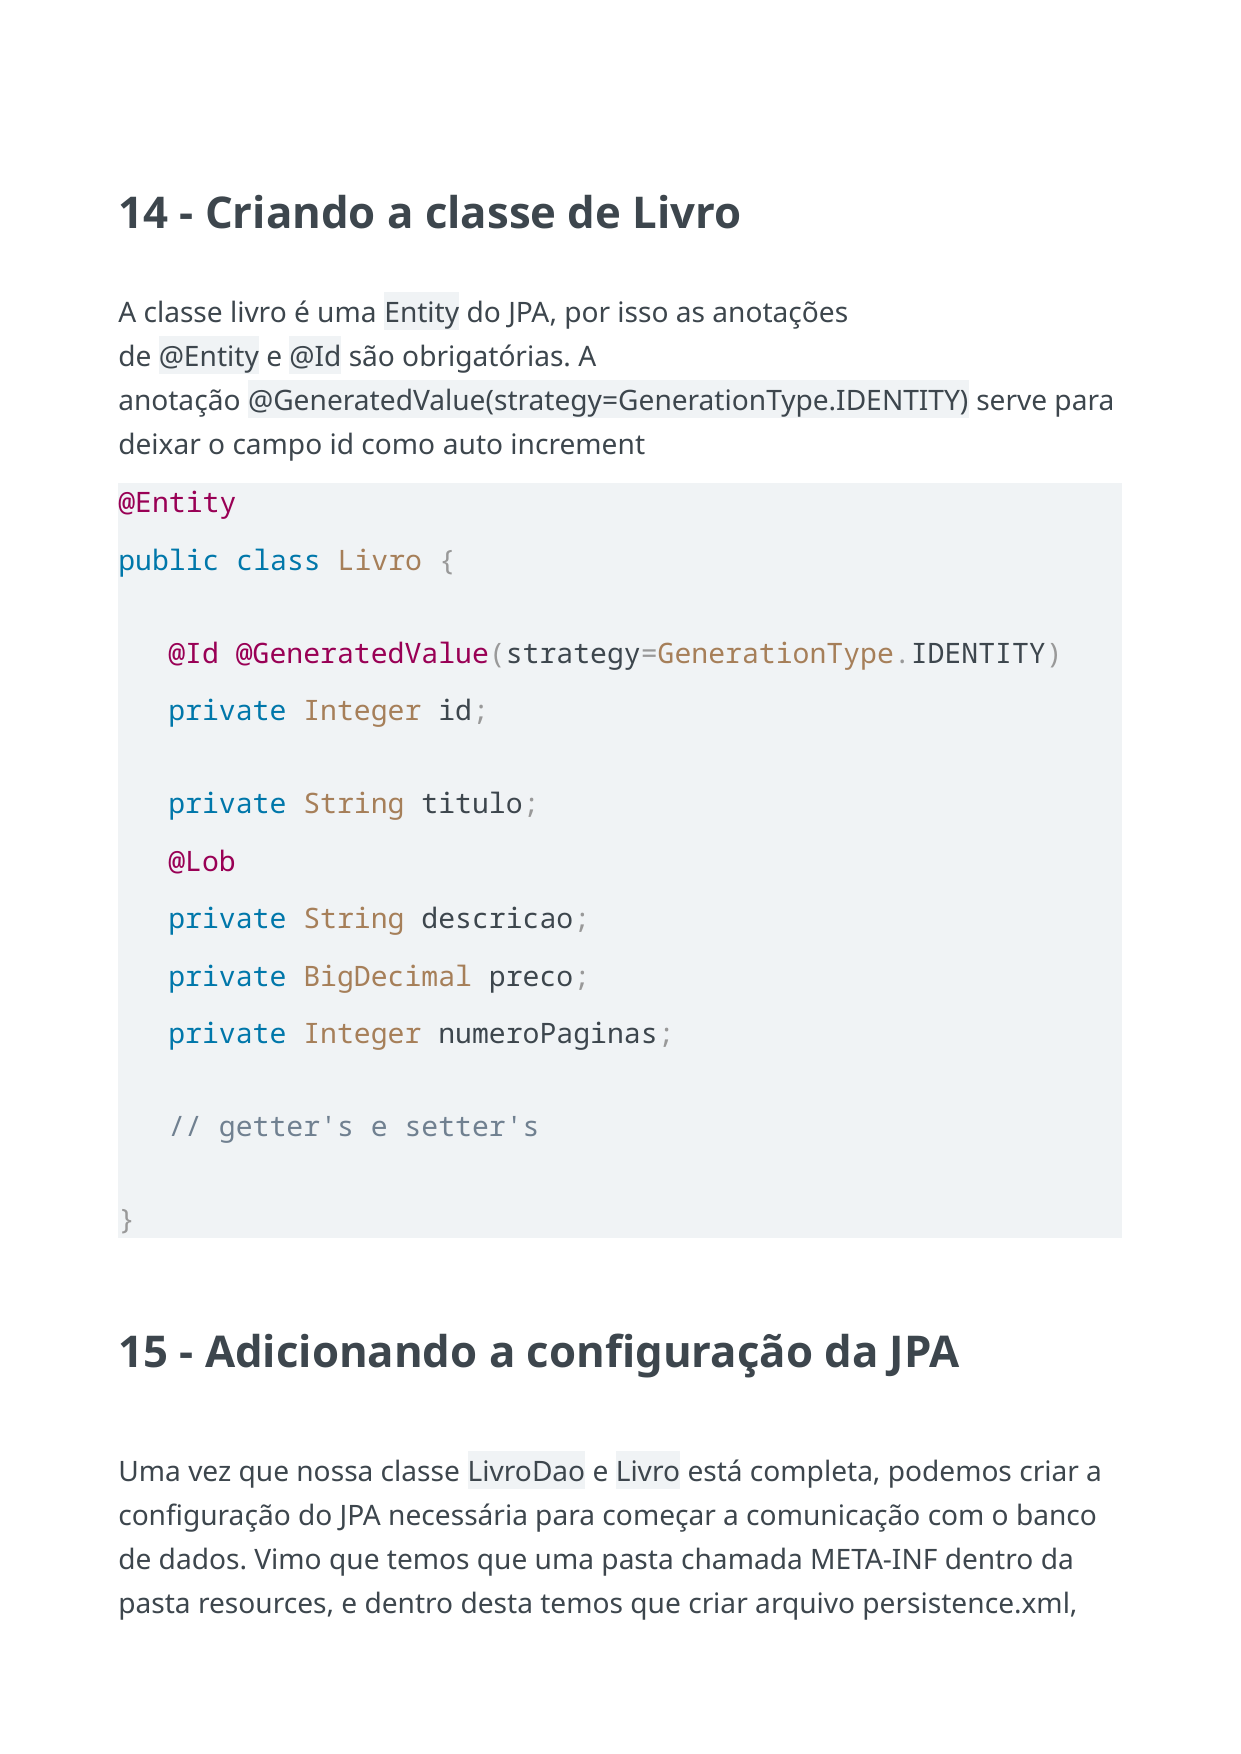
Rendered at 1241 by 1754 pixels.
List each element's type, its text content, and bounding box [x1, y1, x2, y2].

subtitle 15 - Adicionando a configuração da JPA [118, 1320, 1122, 1380]
text private Integer id; [118, 691, 1122, 729]
text public class Livro { [118, 540, 1122, 578]
text // getter's e setter's [118, 1106, 1122, 1145]
text @Id @GeneratedValue(strategy=GenerationType.IDENTITY) [118, 633, 1122, 671]
subtitle 14 - Criando a classe de Livro [118, 181, 1122, 241]
text } [118, 1199, 1122, 1238]
text @Lob [118, 841, 1122, 879]
text @Entity [118, 483, 1122, 521]
text private BigDecimal preco; [118, 956, 1122, 994]
text Uma vez que nossa classe LivroDao e Livro está completa, podemos criar a configuração do JPA necessária para começar a comunicação com o banco de dados. Vimo que temos que uma pasta chamada META-INF dentro da pasta resources, e dentro desta temos que criar arquivo persistence.xml, [118, 1451, 1122, 1621]
text private String descricao; [118, 898, 1122, 937]
text private Integer numeroPaginas; [118, 1013, 1122, 1052]
text A classe livro é uma Entity do JPA, por isso as anotações de @Entity e @Id são obrigatórias. A anotação @GeneratedValue(strategy=GenerationType.IDENTITY) serve para deixar o campo id como auto increment [118, 292, 1122, 462]
text private String titulo; [118, 783, 1122, 822]
